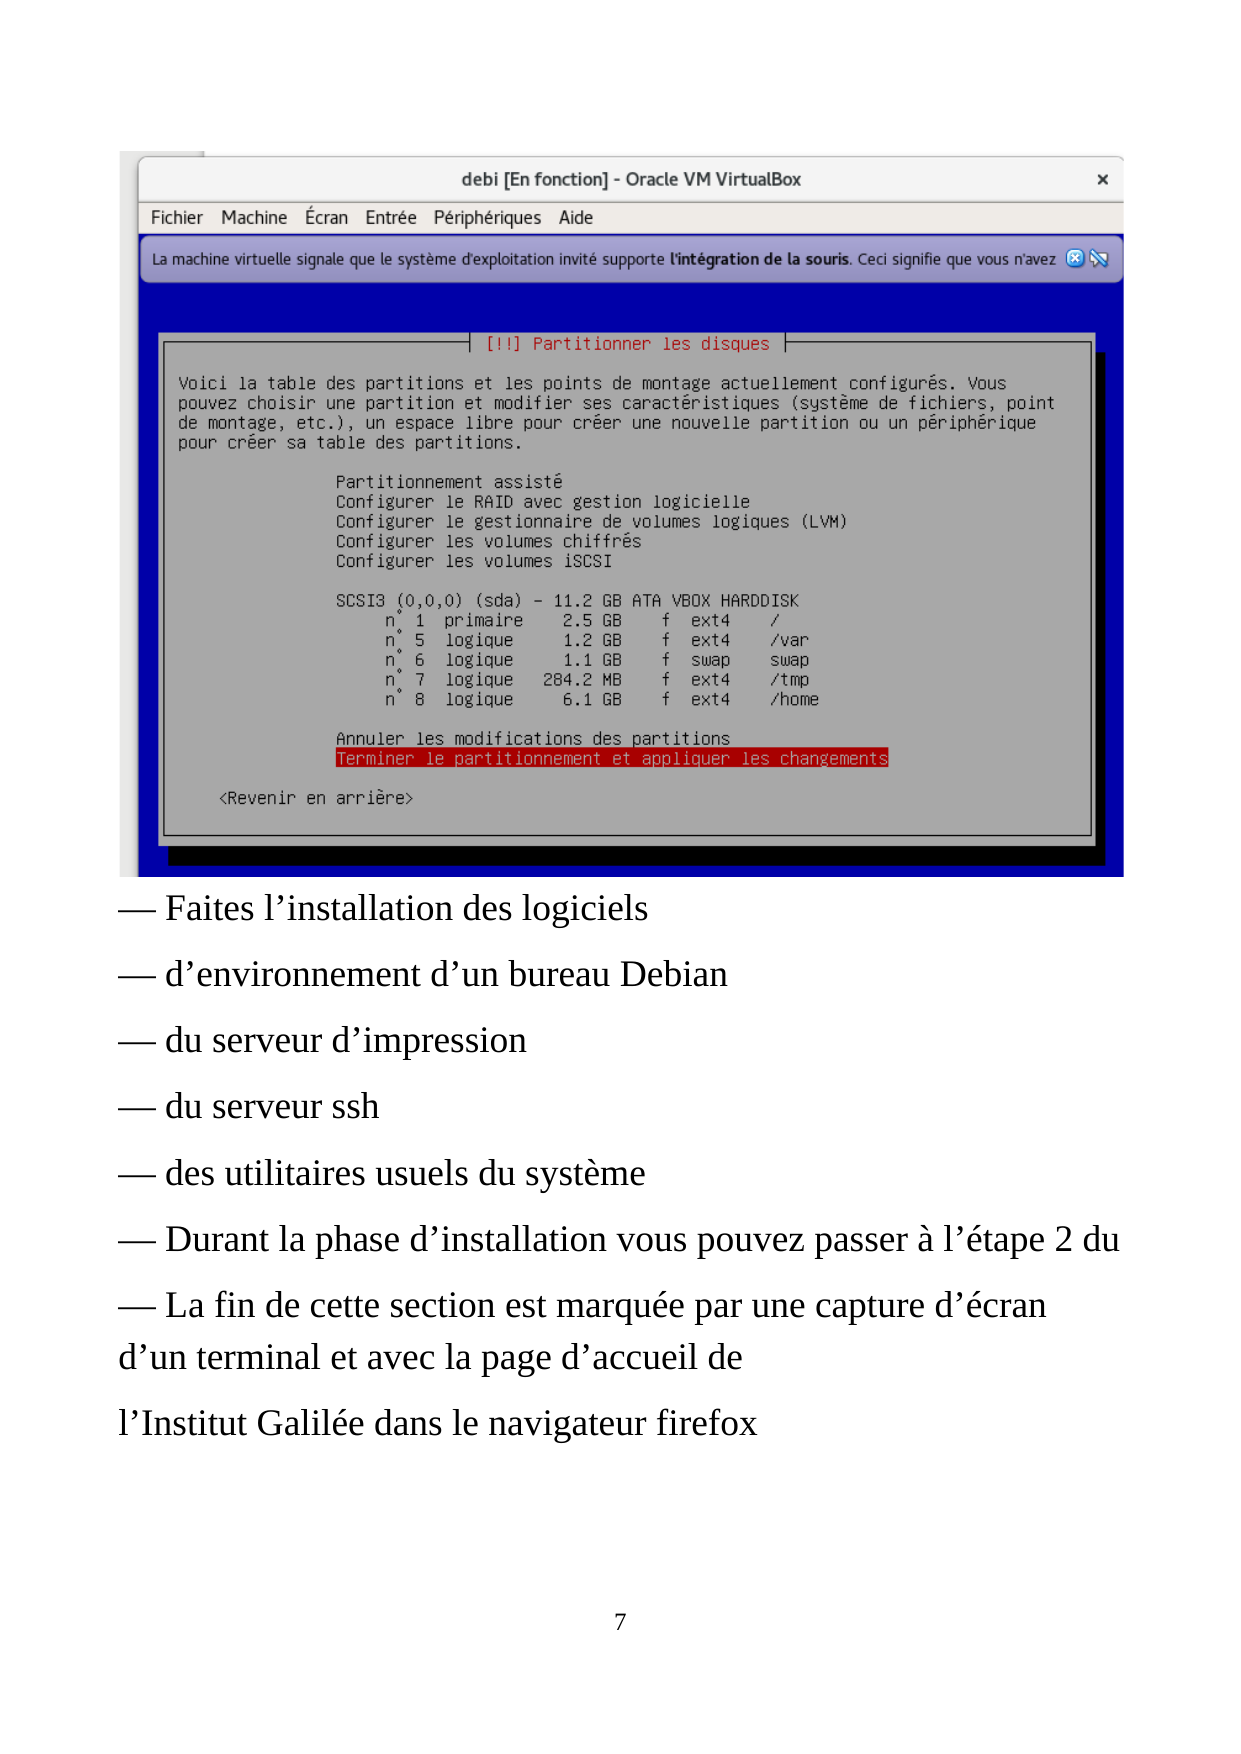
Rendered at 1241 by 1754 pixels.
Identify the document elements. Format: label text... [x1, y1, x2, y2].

text l’Institut Galilée dans le navigateur firefox [118, 1400, 1122, 1443]
text — d’environnement d’un bureau Debian [118, 951, 1122, 994]
text — La fin de cette section est marquée par une capture d’écran d’un terminal et avec la page d’accueil de [118, 1282, 1122, 1377]
text — Durant la phase d’installation vous pouvez passer à l’étape 2 du [118, 1216, 1122, 1259]
text — Faites l’installation des logiciels [118, 118, 1122, 928]
text — du serveur d’impression [118, 1017, 1122, 1061]
text — des utilitaires usuels du système [118, 1150, 1122, 1193]
picture [119, 151, 1124, 877]
text — du serveur ssh [118, 1084, 1122, 1127]
